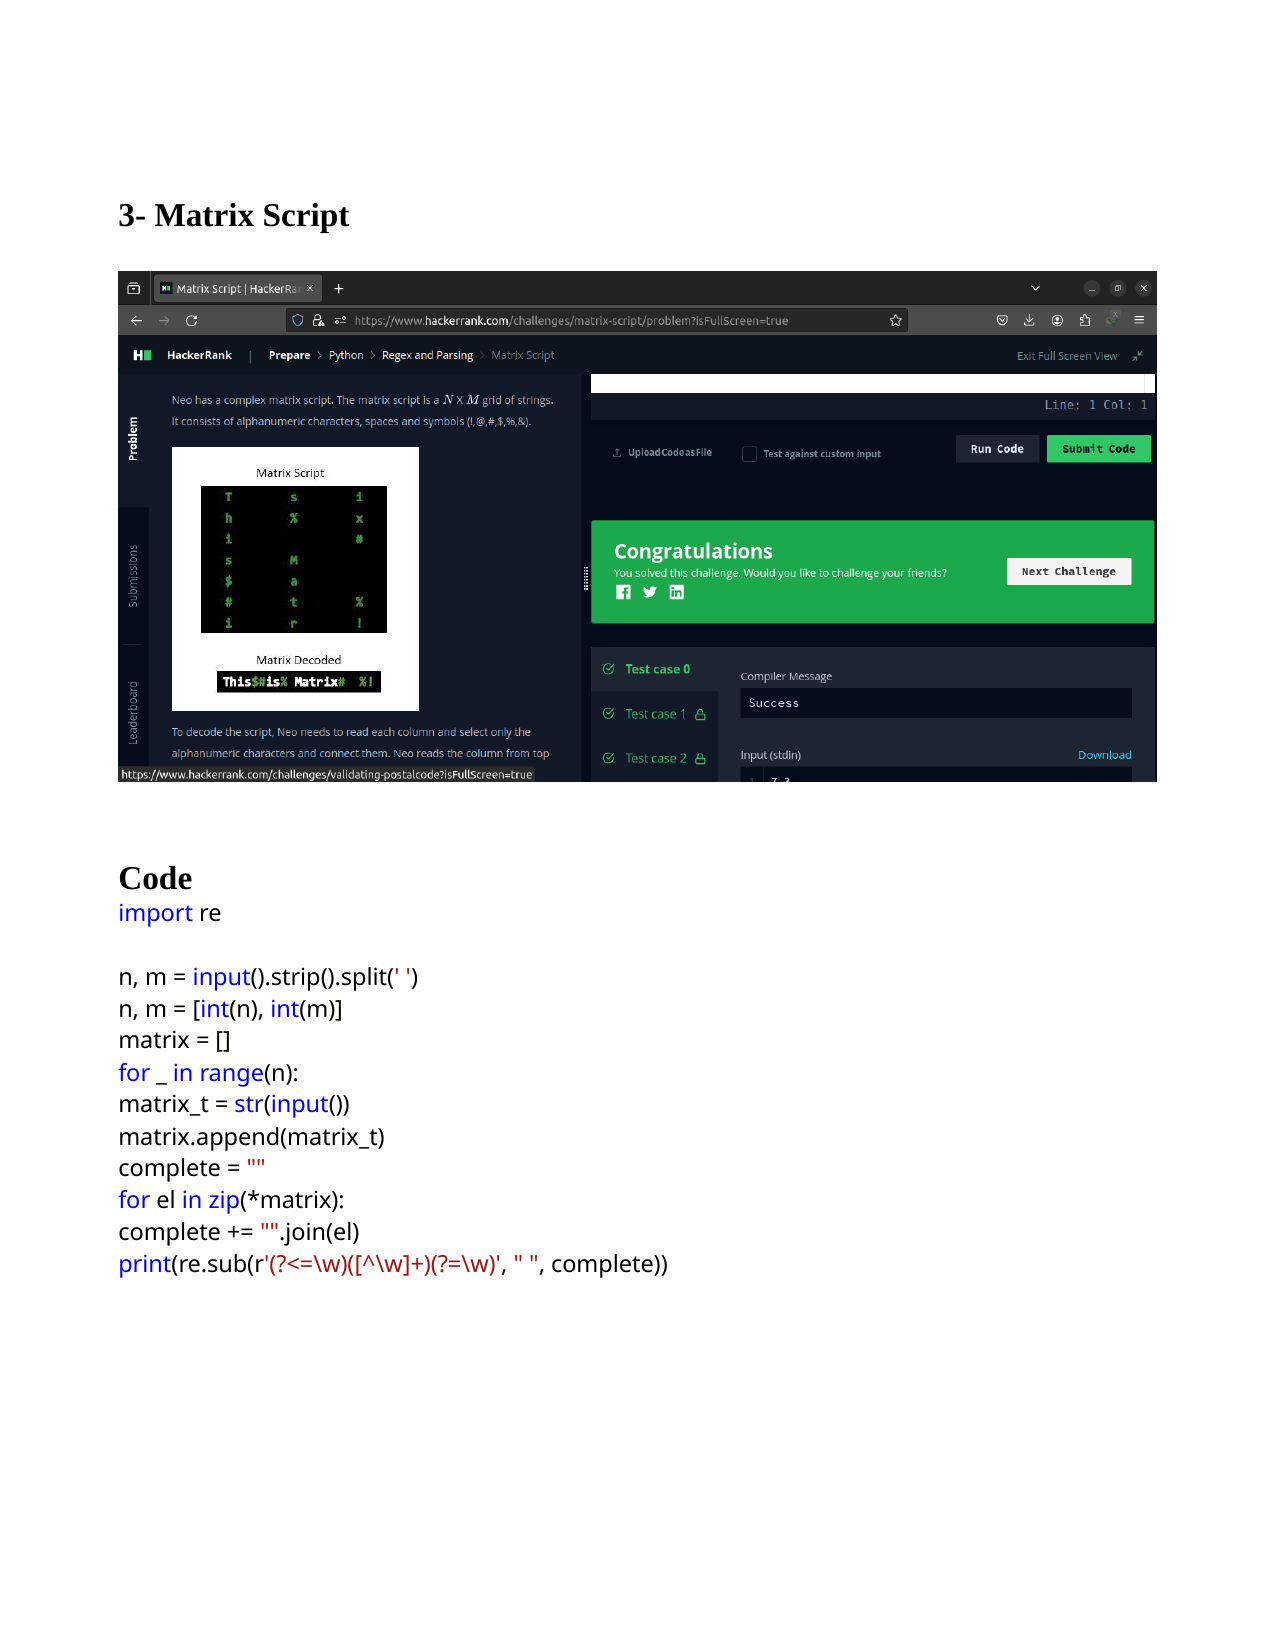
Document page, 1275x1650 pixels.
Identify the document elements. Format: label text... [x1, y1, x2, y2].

text 3- Matrix Script [118, 195, 1157, 233]
text for _ in range(n): [118, 1056, 1157, 1088]
text import re [118, 897, 1157, 929]
text matrix.append(matrix_t) [118, 1120, 1157, 1152]
text print(re.sub(r'(?<=\w)([^\w]+)(?=\w)', " ", complete)) [118, 1248, 1157, 1280]
text matrix = [] [118, 1024, 1157, 1056]
text complete = "" [118, 1152, 1157, 1184]
text for el in zip(*matrix): [118, 1184, 1157, 1216]
text complete += "".join(el) [118, 1216, 1157, 1248]
text n, m = input().strip().split(' ') [118, 960, 1157, 992]
text matrix_t = str(input()) [118, 1088, 1157, 1120]
text Code [118, 858, 1157, 897]
text n, m = [int(n), int(m)] [118, 992, 1157, 1024]
picture [118, 271, 1157, 782]
